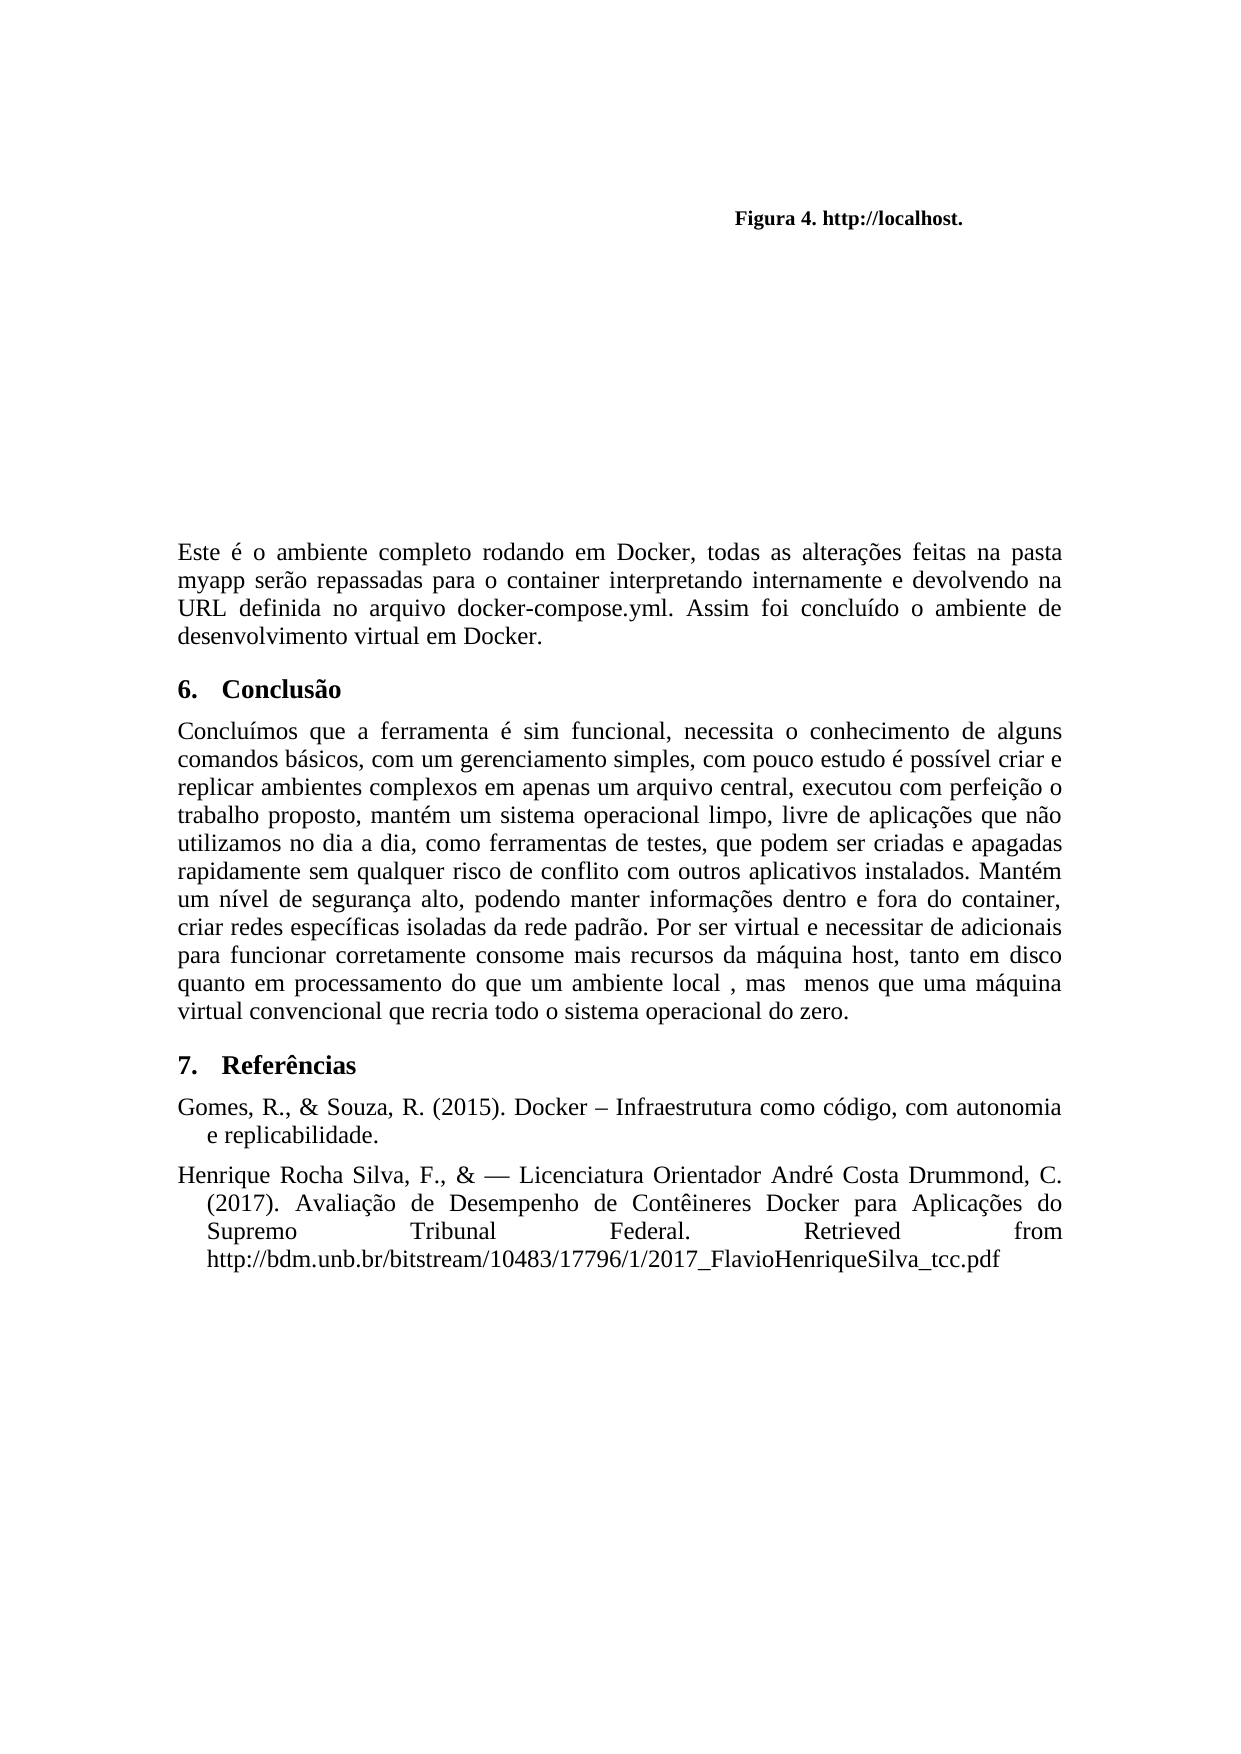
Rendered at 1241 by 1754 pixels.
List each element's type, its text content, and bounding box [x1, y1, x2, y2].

title Conclusão [177, 675, 1063, 705]
title Referências [177, 1050, 1063, 1080]
text Figura 4. http://localhost. [635, 207, 1063, 230]
text Henrique Rocha Silva, F., & — Licenciatura Orientador André Costa Drummond, C. (2017). Avaliação de Desempenho de Contêineres Docker para Aplicações do Supremo Tribunal Federal. Retrieved from http://bdm.unb.br/bitstream/10483/17796/1/2017_FlavioHenriqueSilva_tcc.pdf [177, 1161, 1063, 1273]
text Concluímos que a ferramenta é sim funcional, necessita o conhecimento de alguns comandos básicos, com um gerenciamento simples, com pouco estudo é possível criar e replicar ambientes complexos em apenas um arquivo central, executou com perfeição o trabalho proposto, mantém um sistema operacional limpo, livre de aplicações que não utilizamos no dia a dia, como ferramentas de testes, que podem ser criadas e apagadas rapidamente sem qualquer risco de conflito com outros aplicativos instalados. Mantém um nível de segurança alto, podendo manter informações dentro e fora do container, criar redes específicas isoladas da rede padrão. Por ser virtual e necessitar de adicionais para funcionar corretamente consome mais recursos da máquina host, tanto em disco quanto em processamento do que um ambiente local , mas menos que uma máquina virtual convencional que recria todo o sistema operacional do zero. [177, 717, 1063, 1025]
text Este é o ambiente completo rodando em Docker, todas as alterações feitas na pasta myapp serão repassadas para o container interpretando internamente e devolvendo na URL definida no arquivo docker-compose.yml. Assim foi concluído o ambiente de desenvolvimento virtual em Docker. [177, 538, 1063, 650]
text Gomes, R., & Souza, R. (2015). Docker – Infraestrutura como código, com autonomia e replicabilidade. [177, 1092, 1063, 1148]
